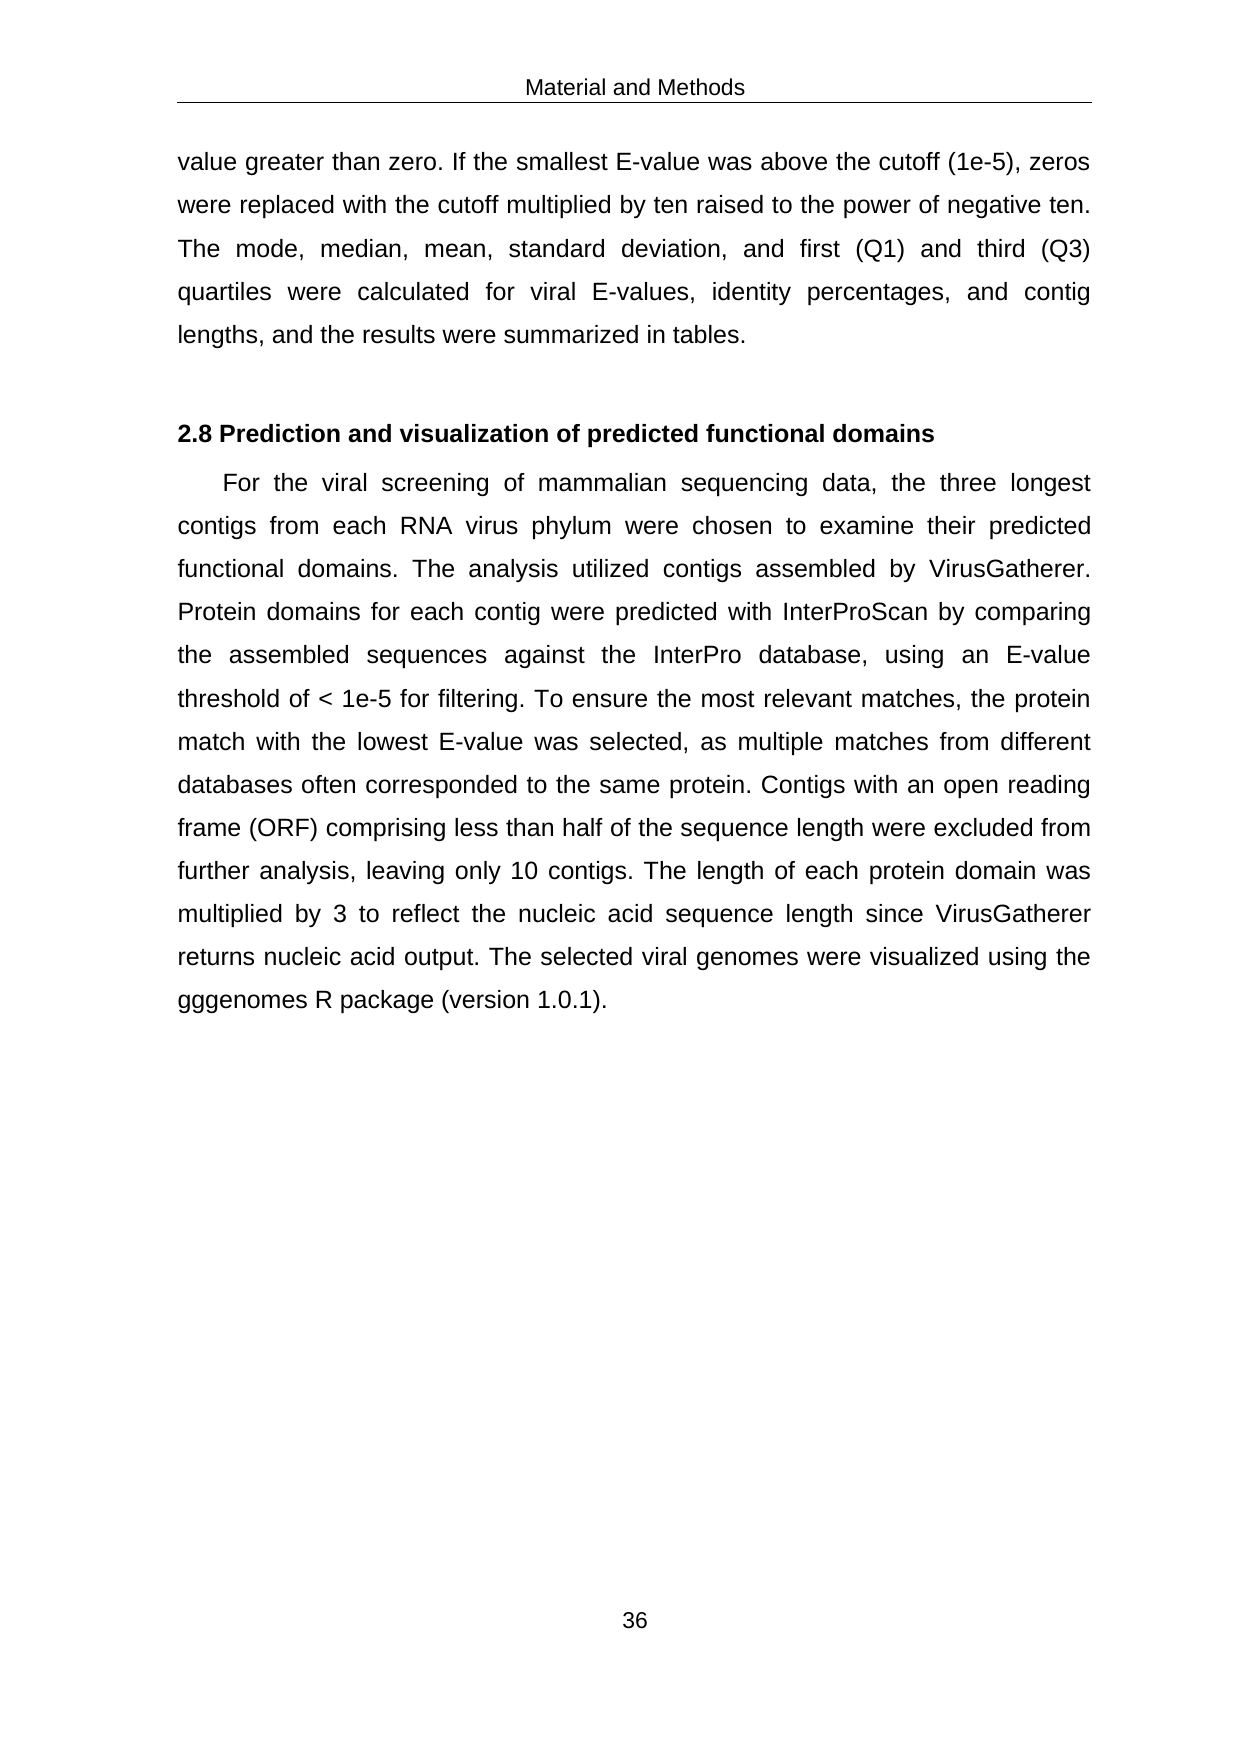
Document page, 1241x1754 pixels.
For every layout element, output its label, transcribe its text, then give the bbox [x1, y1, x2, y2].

subtitle 2.8 Prediction and visualization of predicted functional domains [177, 419, 1092, 447]
text For the viral screening of mammalian sequencing data, the three longest contigs from each RNA virus phylum were chosen to examine their predicted functional domains. The analysis utilized contigs assembled by VirusGatherer. Protein domains for each contig were predicted with InterProScan by comparing the assembled sequences against the InterPro database, using an E-value threshold of < 1e-5 for filtering. To ensure the most relevant matches, the protein match with the lowest E-value was selected, as multiple matches from different databases often corresponded to the same protein. Contigs with an open reading frame (ORF) comprising less than half of the sequence length were excluded from further analysis, leaving only 10 contigs. The length of each protein domain was multiplied by 3 to reflect the nucleic acid sequence length since VirusGatherer returns nucleic acid output. The selected viral genomes were visualized using the gggenomes R package (version 1.0.1). [177, 468, 1092, 1014]
text value greater than zero. If the smallest E-value was above the cutoff (1e-5), zeros were replaced with the cutoff multiplied by ten raised to the power of negative ten. The mode, median, mean, standard deviation, and first (Q1) and third (Q3) quartiles were calculated for viral E-values, identity percentages, and contig lengths, and the results were summarized in tables. [177, 147, 1092, 349]
